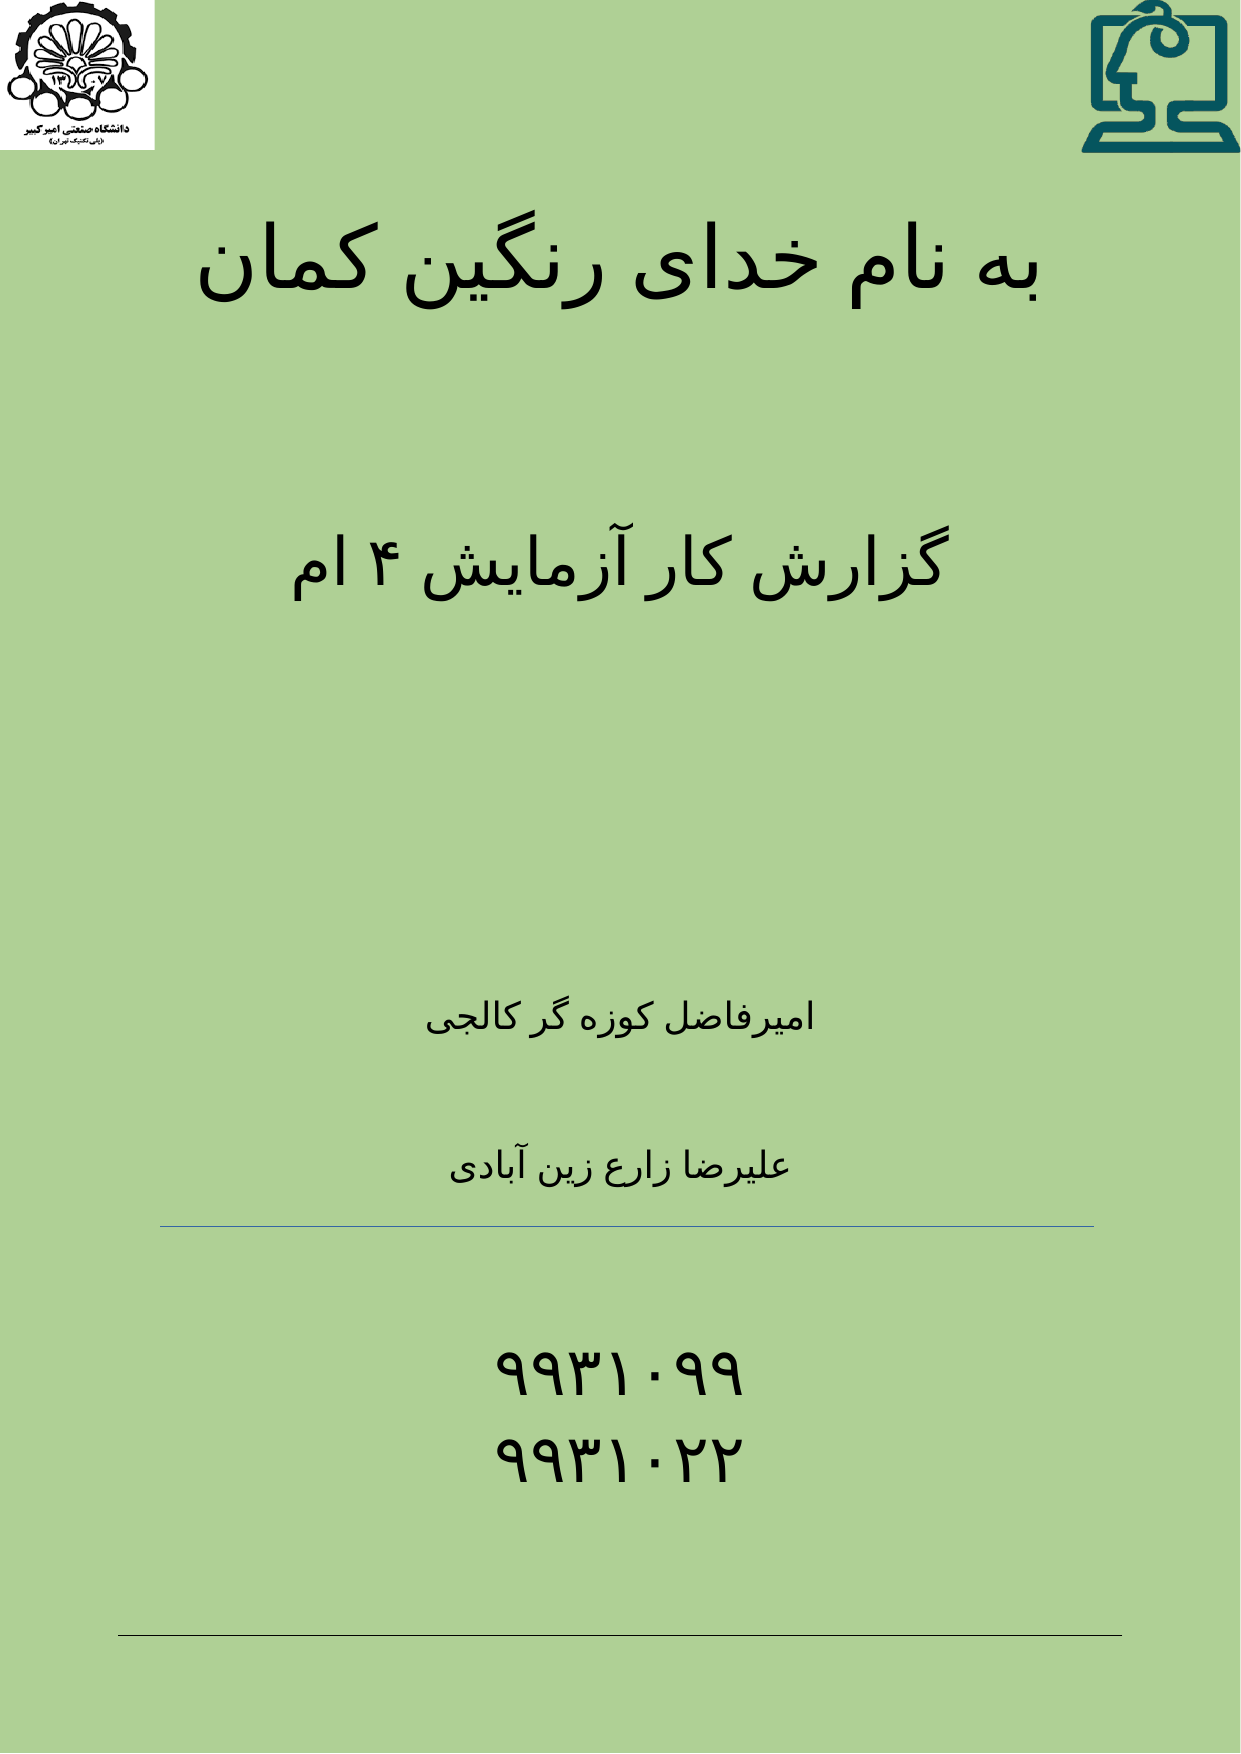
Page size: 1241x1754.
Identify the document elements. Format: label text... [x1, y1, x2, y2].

text به نام خدای رنگین کمان [118, 210, 1122, 324]
picture [0, 0, 155, 150]
text امیرفاضل کوزه گر کالجی [118, 996, 1122, 1045]
text علیرضا زارع زین آبادی [118, 1144, 1122, 1193]
text ۹۹۳۱۰۹۹ [118, 1336, 1122, 1423]
text گزارش کار آزمایش ۴ ام [118, 526, 1122, 612]
text ۹۹۳۱۰۲۲ [118, 1423, 1122, 1510]
picture [1081, 0, 1241, 153]
